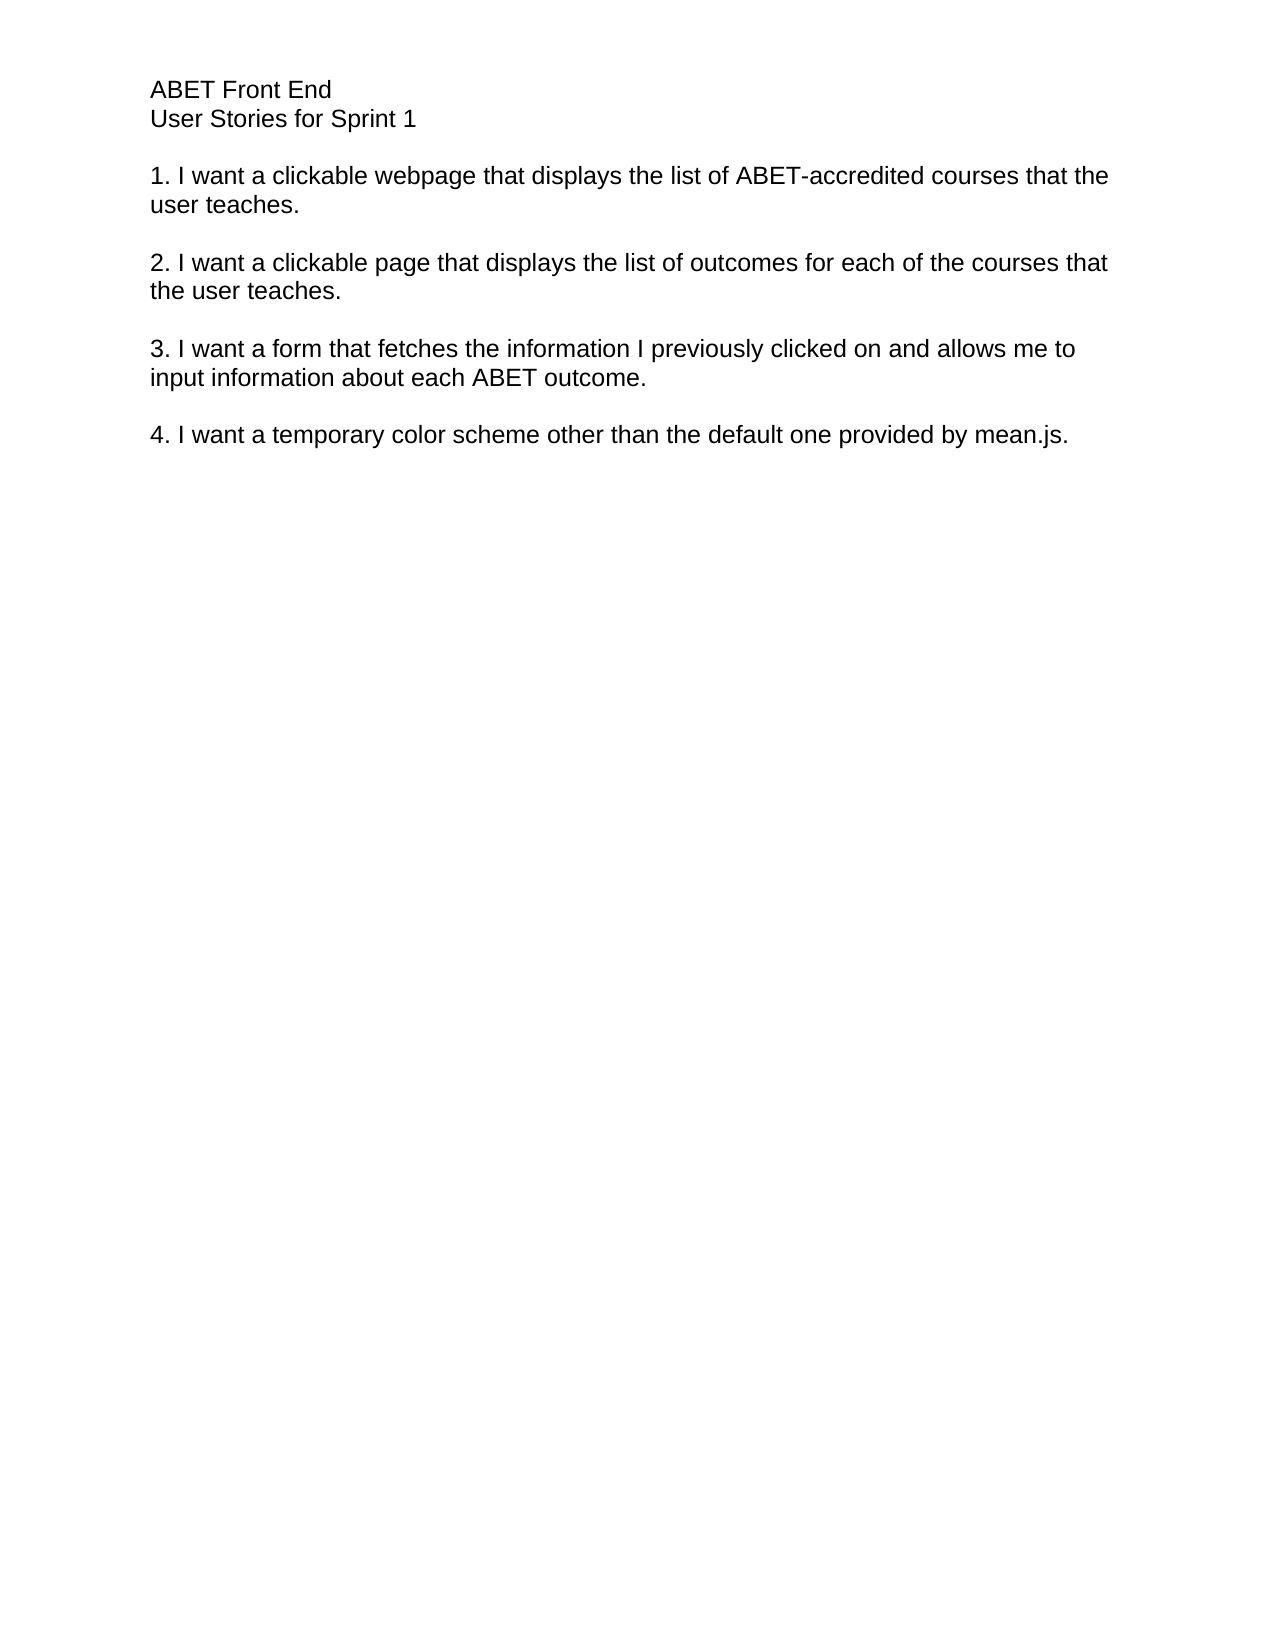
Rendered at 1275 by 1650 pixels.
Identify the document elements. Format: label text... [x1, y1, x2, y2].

text 2. I want a clickable page that displays the list of outcomes for each of the courses that the user teaches. [150, 247, 1125, 305]
text 1. I want a clickable webpage that displays the list of ABET-accredited courses that the user teaches. [150, 161, 1125, 219]
text ABET Front End [150, 75, 1125, 104]
text 3. I want a form that fetches the information I previously clicked on and allows me to input information about each ABET outcome. [150, 334, 1125, 391]
text User Stories for Sprint 1 [150, 104, 1125, 132]
text 4. I want a temporary color scheme other than the default one provided by mean.js. [150, 420, 1125, 449]
